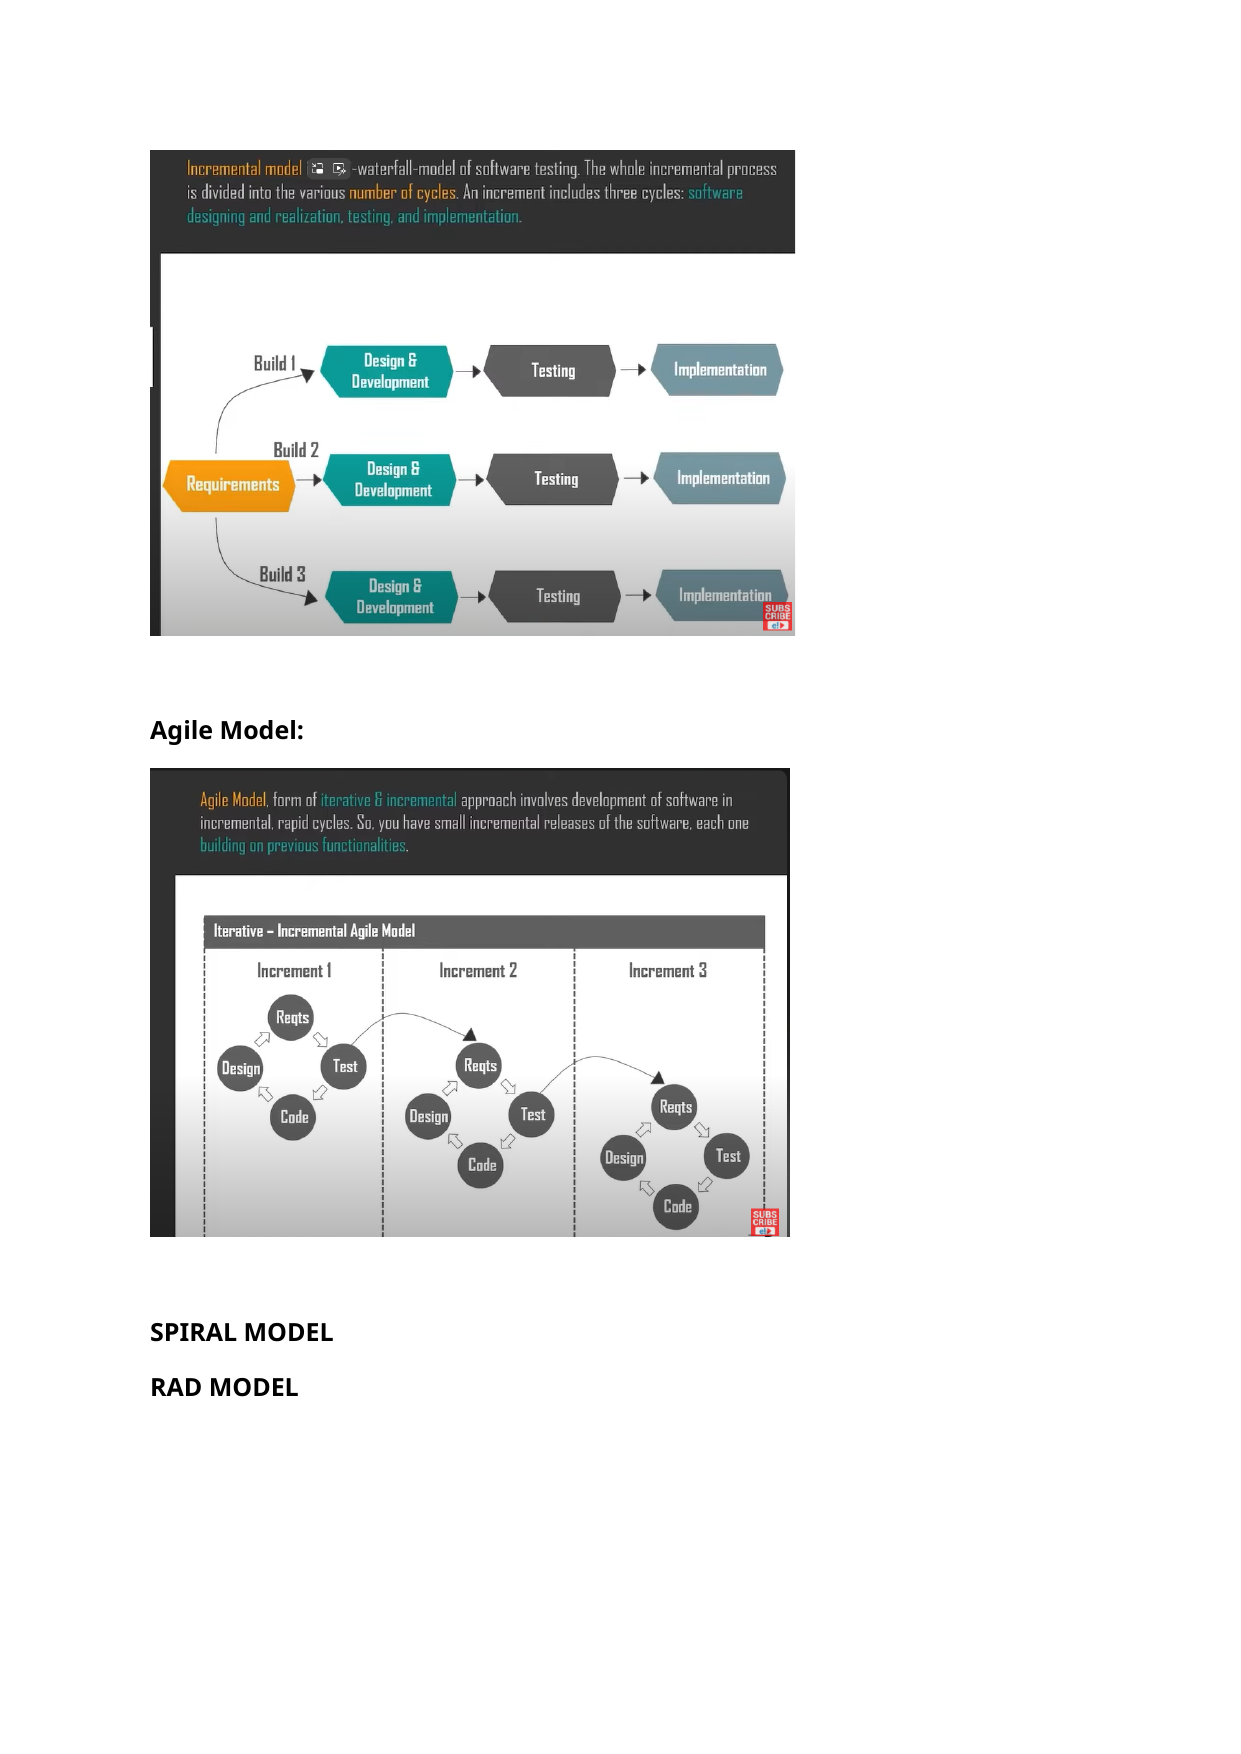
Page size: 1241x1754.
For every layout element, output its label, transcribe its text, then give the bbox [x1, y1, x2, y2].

text SPIRAL MODEL [150, 1314, 1090, 1348]
text RAD MODEL [150, 1370, 1090, 1404]
text Agile Model: [150, 713, 1090, 747]
